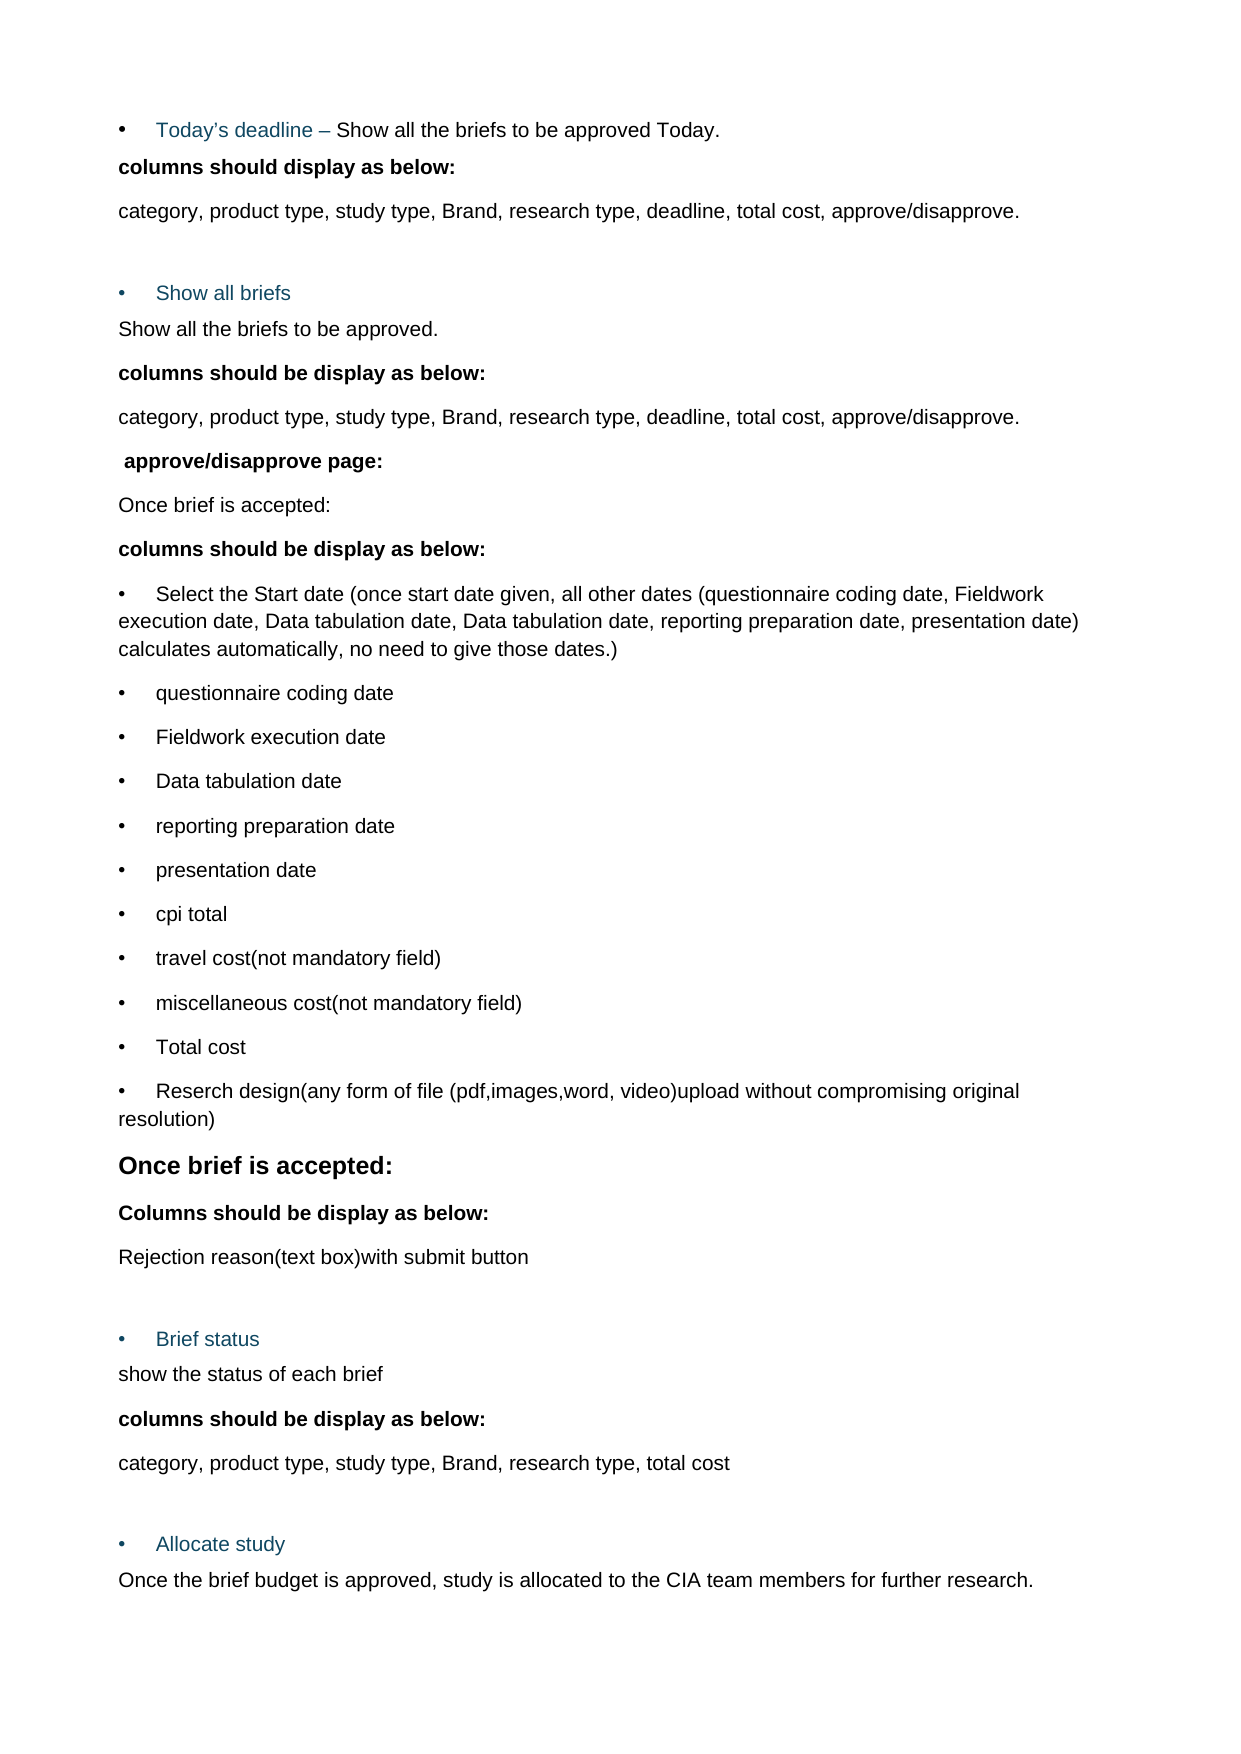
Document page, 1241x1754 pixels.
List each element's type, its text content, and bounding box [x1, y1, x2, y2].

list Data tabulation date [81, 769, 1122, 793]
text columns should be display as below: [118, 537, 1122, 561]
text category, product type, study type, Brand, research type, total cost [118, 1451, 1122, 1474]
text Rejection reason(text box)with submit button [118, 1245, 1122, 1269]
text Columns should be display as below: [118, 1201, 1122, 1224]
text columns should be display as below: [118, 361, 1122, 384]
list questionnaire coding date [81, 681, 1122, 705]
text show the status of each brief [118, 1362, 1122, 1386]
text category, product type, study type, Brand, research type, deadline, total cost, approve/disapprove. [118, 405, 1122, 429]
list miscellaneous cost(not mandatory field) [81, 991, 1122, 1014]
list reporting preparation date [81, 813, 1122, 837]
text columns should display as below: [118, 154, 1122, 178]
list Total cost [81, 1035, 1122, 1059]
list Fieldwork execution date [81, 725, 1122, 749]
list Today’s deadline – Show all the briefs to be approved Today. [81, 118, 1122, 143]
text Once brief is accepted: [118, 493, 1122, 517]
list presentation date [81, 858, 1122, 882]
list Select the Start date (once start date given, all other dates (questionnaire coding date, Fieldwork execution date, Data tabulation date, Data tabulation date, reporting preparation date, presentation date) calculates automatically, no need to give those dates.) [81, 581, 1122, 660]
list Brief status [81, 1326, 1122, 1350]
list cpi total [81, 902, 1122, 926]
text Once brief is accepted: [118, 1151, 1122, 1179]
text Once the brief budget is approved, study is allocated to the CIA team members for further research. [118, 1568, 1122, 1592]
text approve/disapprove page: [118, 449, 1122, 473]
text Show all the briefs to be approved. [118, 316, 1122, 340]
list travel cost(not mandatory field) [81, 946, 1122, 970]
text category, product type, study type, Brand, research type, deadline, total cost, approve/disapprove. [118, 199, 1122, 223]
text columns should be display as below: [118, 1406, 1122, 1430]
list Allocate study [81, 1532, 1122, 1556]
list Reserch design(any form of file (pdf,images,word, video)upload without compromising original resolution) [81, 1079, 1122, 1131]
list Show all briefs [81, 280, 1122, 304]
